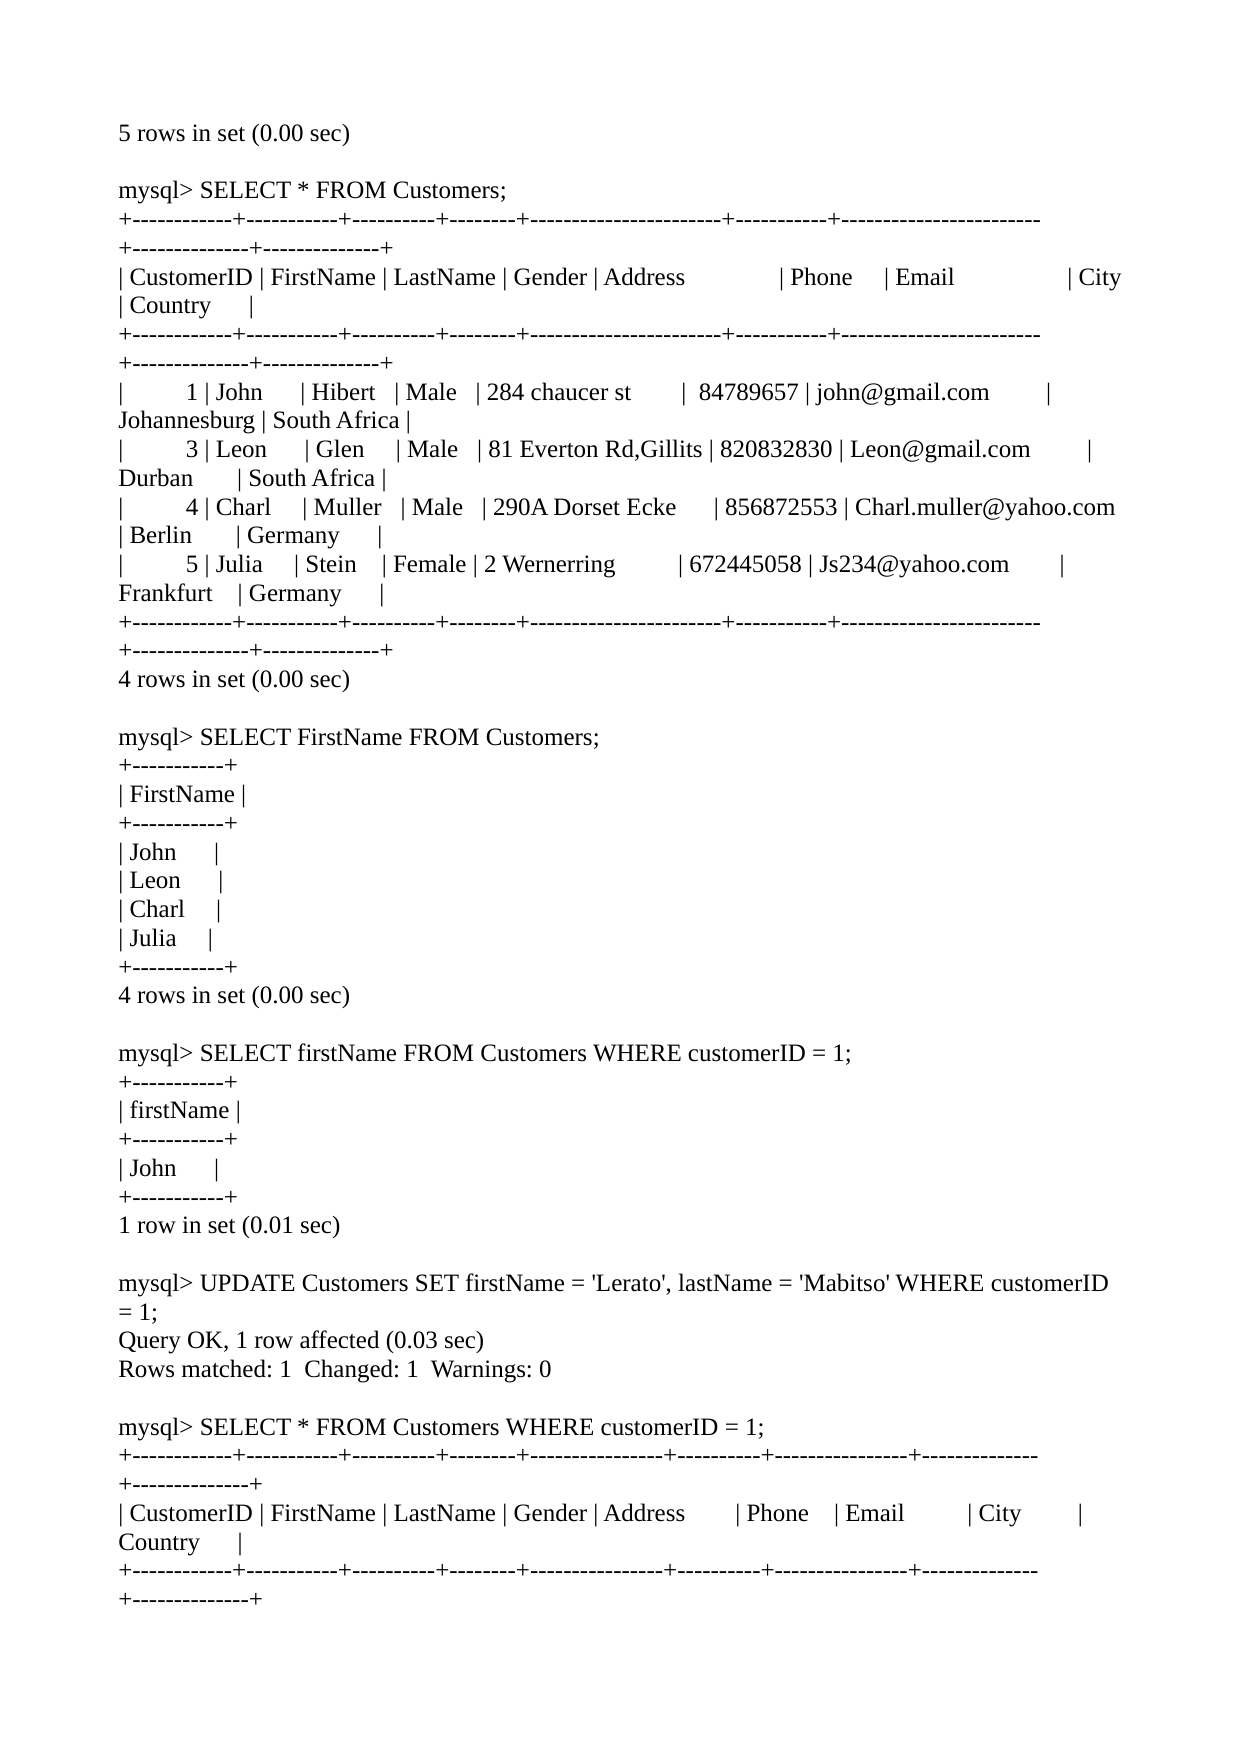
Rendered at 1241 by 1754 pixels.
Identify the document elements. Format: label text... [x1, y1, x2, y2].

text | 3 | Leon | Glen | Male | 81 Everton Rd,Gillits | 820832830 | Leon@gmail.com | Durban | South Africa | [118, 434, 1122, 492]
text | 1 | John | Hibert | Male | 284 chaucer st | 84789657 | john@gmail.com | Johannesburg | South Africa | [118, 377, 1122, 434]
text mysql> SELECT FirstName FROM Customers; [118, 722, 1122, 751]
text | CustomerID | FirstName | LastName | Gender | Address | Phone | Email | City | Country | [118, 262, 1122, 319]
text | Leon | [118, 866, 1122, 894]
text 5 rows in set (0.00 sec) [118, 118, 1122, 147]
text +------------+-----------+----------+--------+----------------+----------+----------------+--------------+--------------+ [118, 1556, 1122, 1613]
text | FirstName | [118, 779, 1122, 808]
text | 5 | Julia | Stein | Female | 2 Wernerring | 672445058 | Js234@yahoo.com | Frankfurt | Germany | [118, 549, 1122, 607]
text 4 rows in set (0.00 sec) [118, 664, 1122, 693]
text | CustomerID | FirstName | LastName | Gender | Address | Phone | Email | City | Country | [118, 1498, 1122, 1556]
text +------------+-----------+----------+--------+-----------------------+-----------+------------------------+--------------+--------------+ [118, 319, 1122, 377]
text +-----------+ [118, 952, 1122, 981]
text Rows matched: 1 Changed: 1 Warnings: 0 [118, 1354, 1122, 1383]
text +-----------+ [118, 1182, 1122, 1211]
text | firstName | [118, 1096, 1122, 1124]
text +-----------+ [118, 808, 1122, 837]
text 1 row in set (0.01 sec) [118, 1211, 1122, 1239]
text +------------+-----------+----------+--------+----------------+----------+----------------+--------------+--------------+ [118, 1441, 1122, 1498]
text | 4 | Charl | Muller | Male | 290A Dorset Ecke | 856872553 | Charl.muller@yahoo.com | Berlin | Germany | [118, 492, 1122, 549]
text +------------+-----------+----------+--------+-----------------------+-----------+------------------------+--------------+--------------+ [118, 204, 1122, 262]
text | John | [118, 1153, 1122, 1182]
text 4 rows in set (0.00 sec) [118, 981, 1122, 1009]
text Query OK, 1 row affected (0.03 sec) [118, 1326, 1122, 1354]
text +-----------+ [118, 751, 1122, 779]
text +------------+-----------+----------+--------+-----------------------+-----------+------------------------+--------------+--------------+ [118, 607, 1122, 664]
text | Julia | [118, 923, 1122, 952]
text +-----------+ [118, 1124, 1122, 1153]
text | Charl | [118, 894, 1122, 923]
text mysql> SELECT * FROM Customers WHERE customerID = 1; [118, 1412, 1122, 1441]
text mysql> SELECT * FROM Customers; [118, 176, 1122, 204]
text | John | [118, 837, 1122, 866]
text mysql> SELECT firstName FROM Customers WHERE customerID = 1; [118, 1038, 1122, 1067]
text mysql> UPDATE Customers SET firstName = 'Lerato', lastName = 'Mabitso' WHERE customerID = 1; [118, 1268, 1122, 1326]
text +-----------+ [118, 1067, 1122, 1096]
